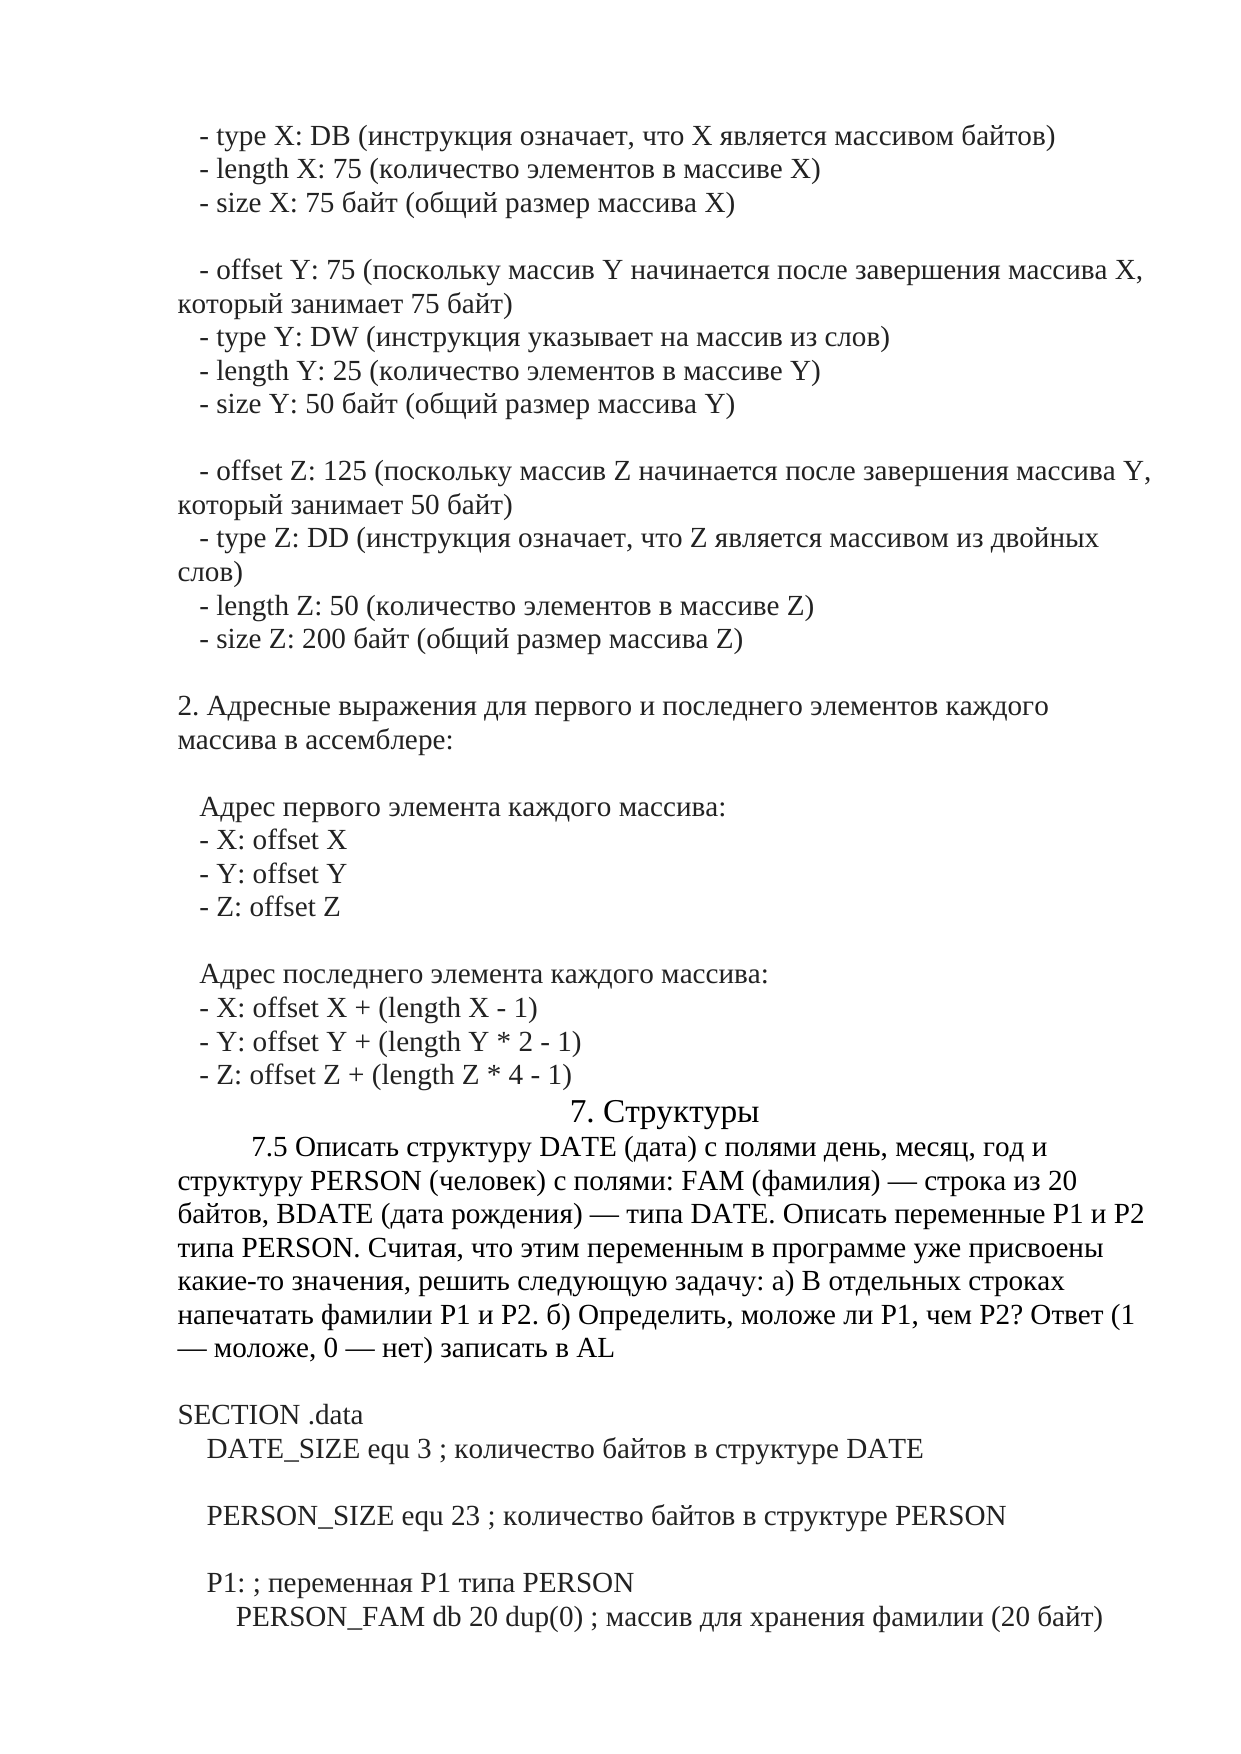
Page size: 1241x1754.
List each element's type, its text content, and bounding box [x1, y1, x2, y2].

text - Y: offset Y [177, 856, 1152, 889]
text - length Y: 25 (количество элементов в массиве Y) [177, 353, 1152, 386]
text 7.5 Описать структуру DATE (дата) с полями день, месяц, год и структуру PERSON (человек) с полями: FAM (фамилия) — строка из 20 байтов, BDATE (дата рождения) — типа DATE. Описать переменные P1 и P2 типа PERSON. Считая, что этим переменным в программе уже присвоены какие-то значения, решить следующую задачу: а) В отдельных строках напечатать фамилии P1 и P2. б) Определить, моложе ли P1, чем P2? Ответ (1 — моложе, 0 — нет) записать в AL [177, 1129, 1152, 1364]
text - length Z: 50 (количество элементов в массиве Z) [177, 588, 1152, 621]
text SECTION .data [177, 1397, 1152, 1431]
text - type Y: DW (инструкция указывает на массив из слов) [177, 319, 1152, 353]
text 2. Адресные выражения для первого и последнего элементов каждого массива в ассемблере: [177, 688, 1152, 755]
text - X: offset X + (length X - 1) [177, 990, 1152, 1024]
text Адрес первого элемента каждого массива: [177, 789, 1152, 822]
text - Y: offset Y + (length Y * 2 - 1) [177, 1024, 1152, 1057]
text - size Z: 200 байт (общий размер массива Z) [177, 621, 1152, 655]
text PERSON_FAM db 20 dup(0) ; массив для хранения фамилии (20 байт) [177, 1599, 1152, 1632]
text - Z: offset Z [177, 889, 1152, 923]
text Адрес последнего элемента каждого массива: [177, 957, 1152, 990]
text - X: offset X [177, 822, 1152, 856]
text - Z: offset Z + (length Z * 4 - 1) [177, 1057, 1152, 1091]
text DATE_SIZE equ 3 ; количество байтов в структуре DATE [177, 1431, 1152, 1464]
text 7. Структуры [177, 1091, 1152, 1129]
text - offset Y: 75 (поскольку массив Y начинается после завершения массива X, который занимает 75 байт) [177, 252, 1152, 319]
text P1: ; переменная P1 типа PERSON [177, 1565, 1152, 1599]
text PERSON_SIZE equ 23 ; количество байтов в структуре PERSON [177, 1498, 1152, 1532]
text - size X: 75 байт (общий размер массива X) [177, 185, 1152, 219]
text - size Y: 50 байт (общий размер массива Y) [177, 386, 1152, 420]
text - offset Z: 125 (поскольку массив Z начинается после завершения массива Y, который занимает 50 байт) [177, 453, 1152, 521]
text - type X: DB (инструкция означает, что X является массивом байтов) [177, 118, 1152, 152]
text - length X: 75 (количество элементов в массиве X) [177, 152, 1152, 185]
text - type Z: DD (инструкция означает, что Z является массивом из двойных слов) [177, 521, 1152, 588]
